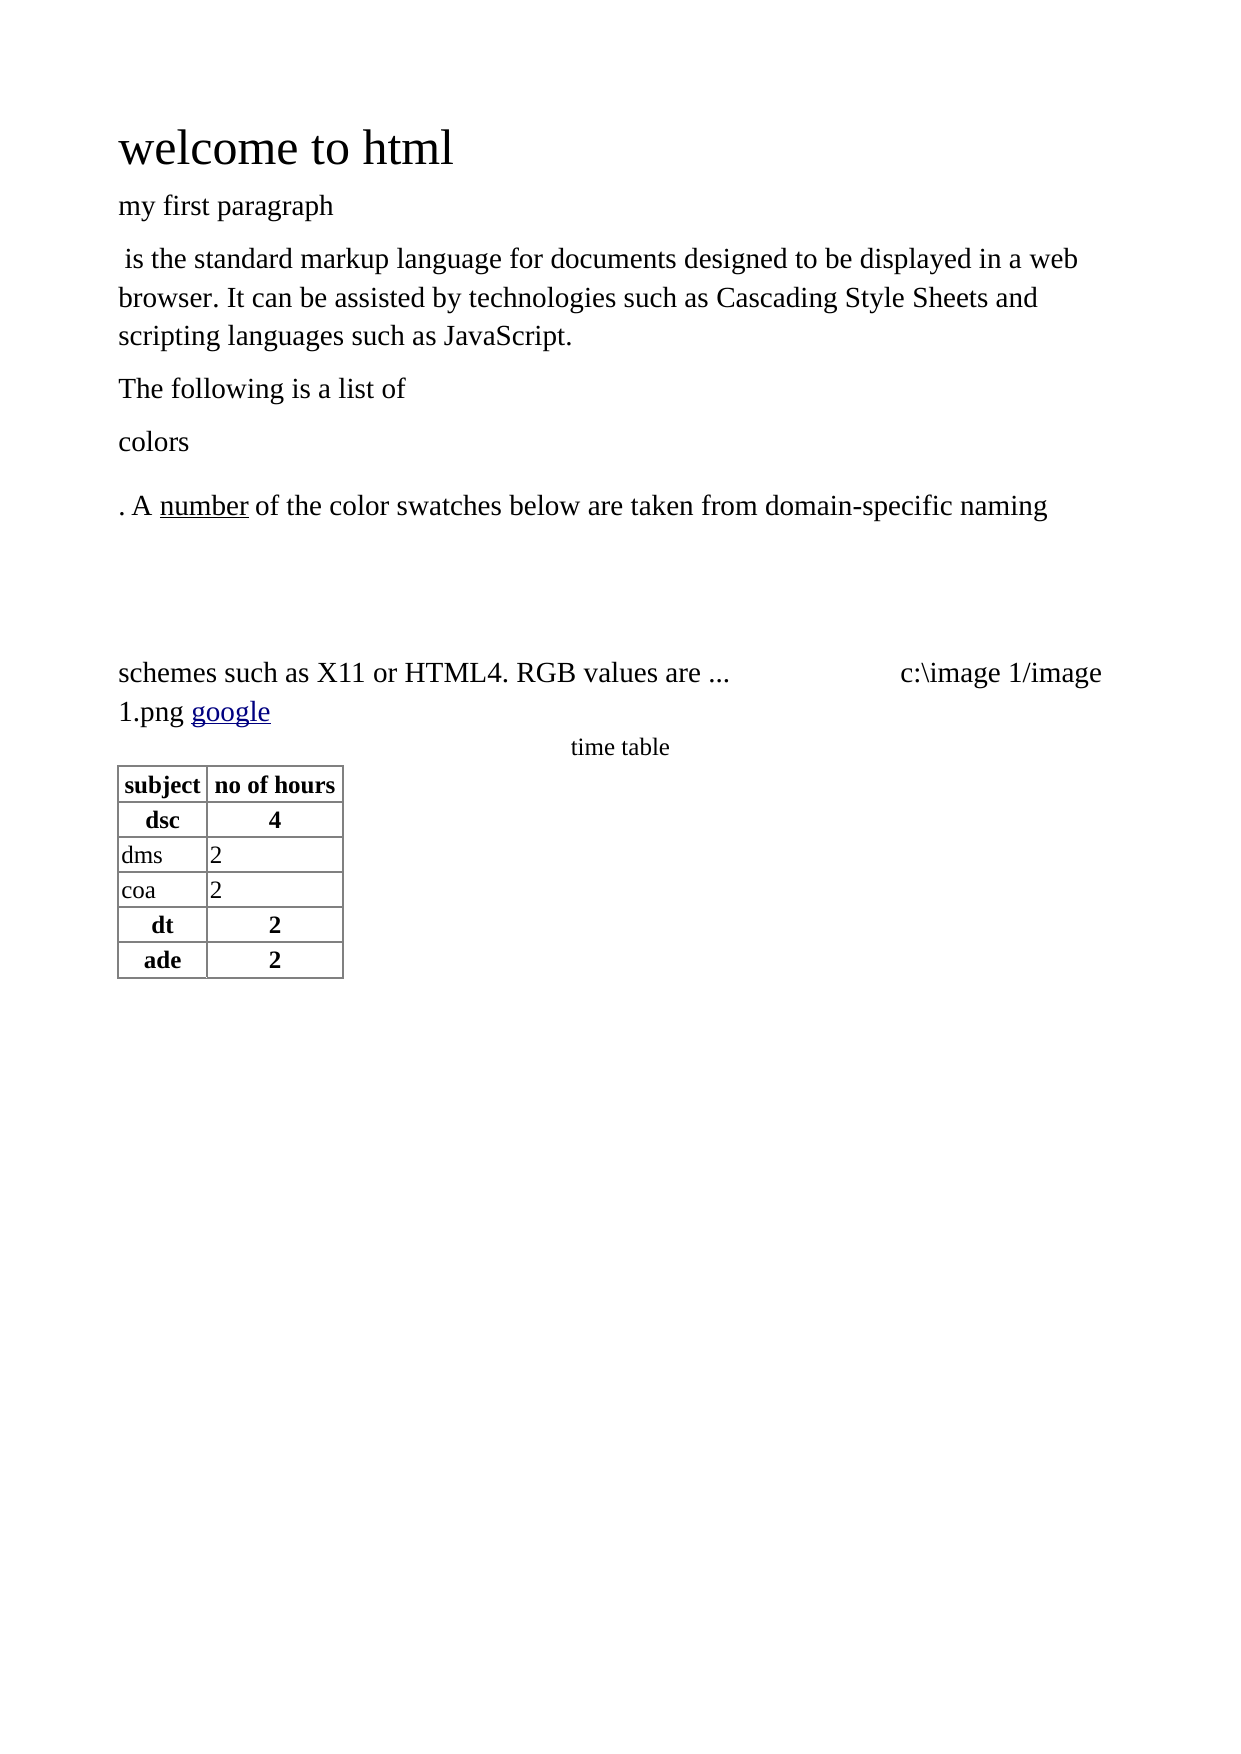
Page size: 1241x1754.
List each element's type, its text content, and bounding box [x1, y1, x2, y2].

table_header subject [119, 767, 206, 801]
table_header no of hours [208, 767, 342, 801]
text time table [118, 732, 1122, 761]
table_cell coa [119, 873, 206, 906]
table_cell dt [119, 908, 206, 941]
table_cell 2 [208, 908, 342, 941]
text colors [118, 424, 1122, 458]
text is the standard markup language for documents designed to be displayed in a web browser. It can be assisted by technologies such as Cascading Style Sheets and scripting languages such as JavaScript. [118, 241, 1122, 352]
table_cell dsc [119, 803, 206, 836]
table_cell 2 [208, 838, 342, 871]
subtitle welcome to html [118, 118, 1122, 176]
text my first paragraph [118, 188, 1122, 222]
table_cell 4 [208, 803, 342, 836]
text . A number of the color swatches below are taken from domain-specific naming schemes such as X11 or HTML4. RGB values are ... c:\image 1/image 1.png google [118, 488, 1122, 727]
table_cell 2 [208, 943, 342, 976]
table_cell ade [119, 943, 206, 976]
text The following is a list of [118, 371, 1122, 405]
table_cell 2 [208, 873, 342, 906]
table_cell dms [119, 838, 206, 871]
